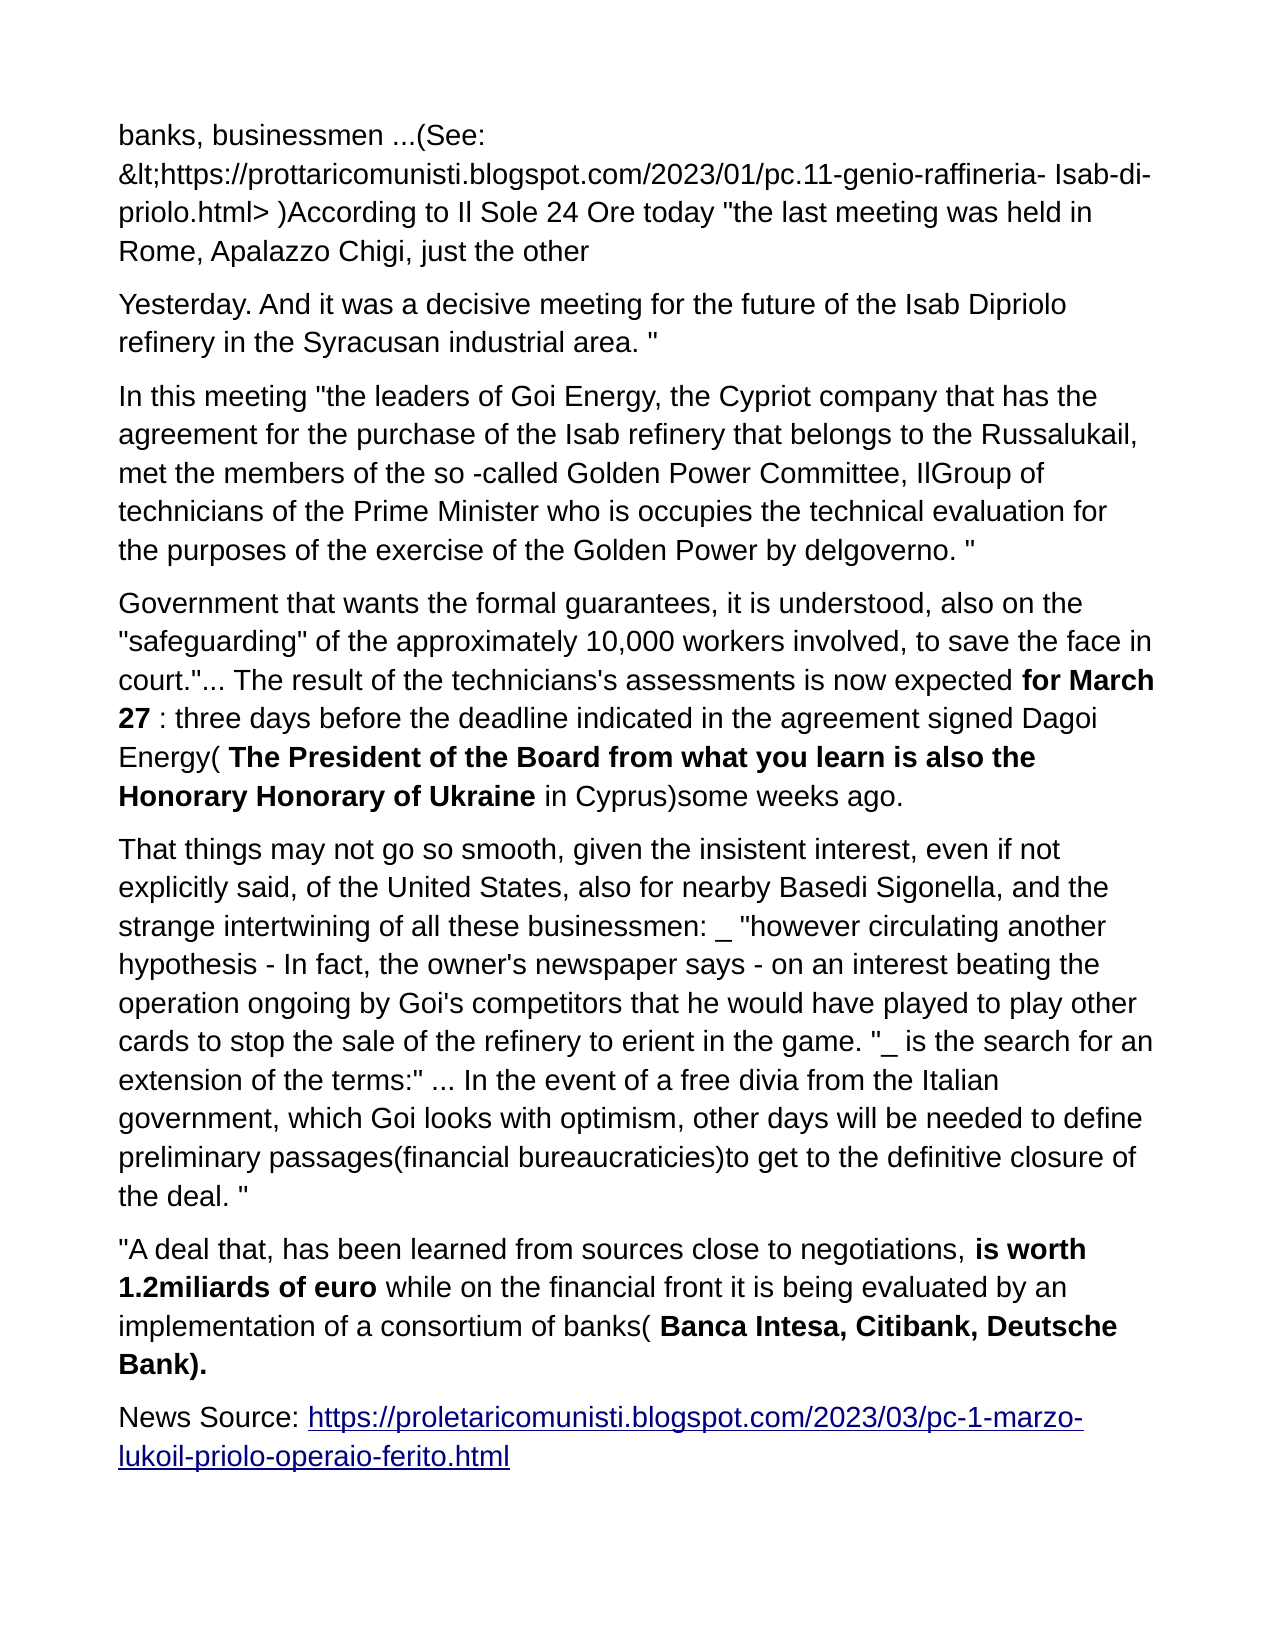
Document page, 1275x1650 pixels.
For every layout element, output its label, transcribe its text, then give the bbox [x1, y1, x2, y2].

text Yesterday. And it was a decisive meeting for the future of the Isab Dipriolo refinery in the Syracusan industrial area. " [118, 287, 1157, 359]
text banks, businessmen ...(See: &lt;https://prottaricomunisti.blogspot.com/2023/01/pc.11-genio-raffineria- Isab-di-priolo.html> )According to Il Sole 24 Ore today "the last meeting was held in Rome, Apalazzo Chigi, just the other [118, 118, 1157, 267]
text News Source: https://proletaricomunisti.blogspot.com/2023/03/pc-1-marzo-lukoil-priolo-operaio-ferito.html [118, 1400, 1157, 1472]
text In this meeting "the leaders of Goi Energy, the Cypriot company that has the agreement for the purchase of the Isab refinery that belongs to the Russalukail, met the members of the so -called Golden Power Committee, IlGroup of technicians of the Prime Minister who is occupies the technical evaluation for the purposes of the exercise of the Golden Power by delgoverno. " [118, 378, 1157, 566]
text Government that wants the formal guarantees, it is understood, also on the "safeguarding" of the approximately 10,000 workers involved, to save the face in court."... The result of the technicians's assessments is now expected for March 27 : three days before the deadline indicated in the agreement signed Dagoi Energy( The President of the Board from what you learn is also the Honorary Honorary of Ukraine in Cyprus)some weeks ago. [118, 586, 1157, 812]
text That things may not go so smooth, given the insistent interest, even if not explicitly said, of the United States, also for nearby Basedi Sigonella, and the strange intertwining of all these businessmen: _ "however circulating another hypothesis - In fact, the owner's newspaper says - on an interest beating the operation ongoing by Goi's competitors that he would have played to play other cards to stop the sale of the refinery to erient in the game. "_ is the search for an extension of the terms:" ... In the event of a free divia from the Italian government, which Goi looks with optimism, other days will be needed to define preliminary passages(financial bureaucraticies)to get to the definitive closure of the deal. " [118, 832, 1157, 1212]
text "A deal that, has been learned from sources close to negotiations, is worth 1.2miliards of euro while on the financial front it is being evaluated by an implementation of a consortium of banks( Banca Intesa, Citibank, Deutsche Bank). [118, 1232, 1157, 1381]
